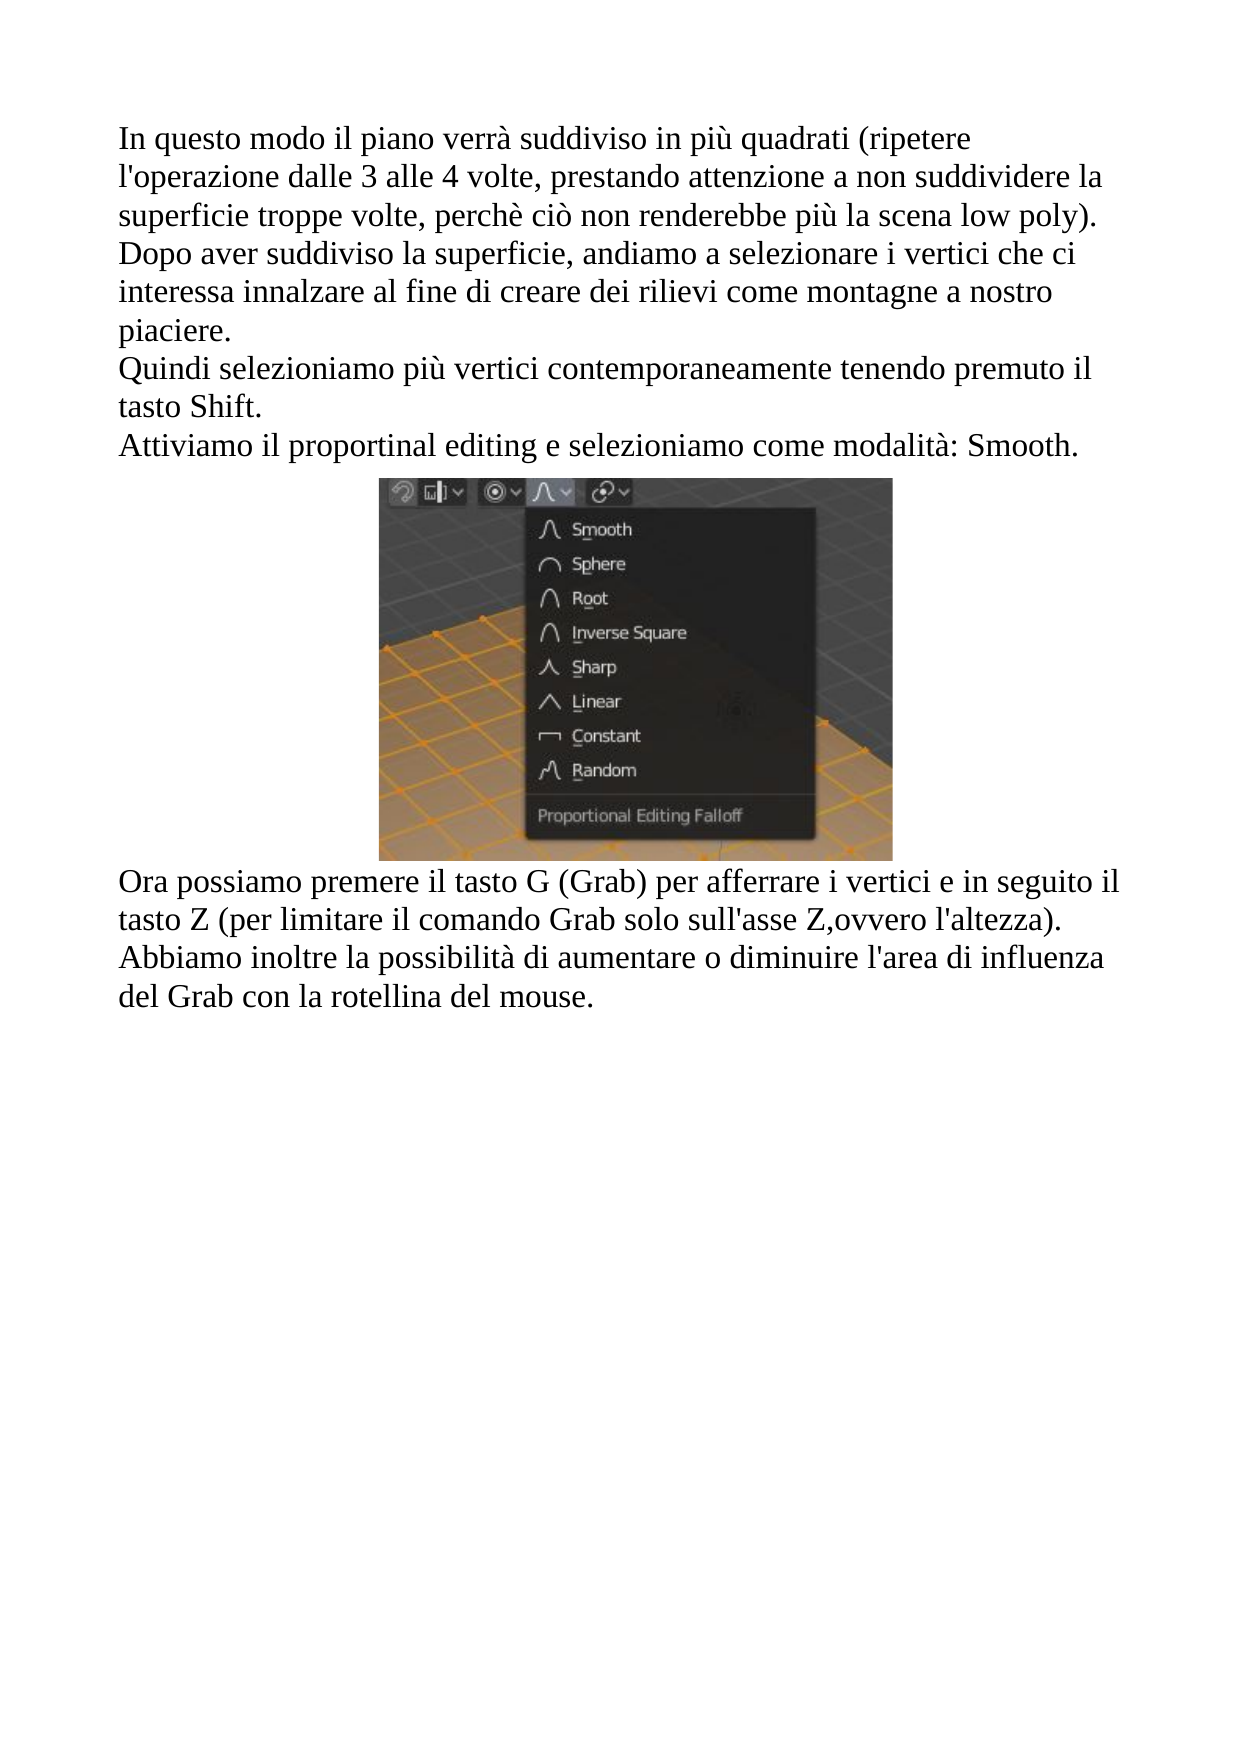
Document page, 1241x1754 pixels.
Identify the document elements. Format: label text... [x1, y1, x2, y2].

picture [378, 478, 893, 861]
text Abbiamo inoltre la possibilità di aumentare o diminuire l'area di influenza del Grab con la rotellina del mouse. [118, 938, 1122, 1014]
text Attiviamo il proportinal editing e selezioniamo come modalità: Smooth. [118, 425, 1122, 463]
text Ora possiamo premere il tasto G (Grab) per afferrare i vertici e in seguito il tasto Z (per limitare il comando Grab solo sull'asse Z,ovvero l'altezza). [118, 463, 1122, 938]
text Quindi selezioniamo più vertici contemporaneamente tenendo premuto il tasto Shift. [118, 348, 1122, 425]
text Dopo aver suddiviso la superficie, andiamo a selezionare i vertici che ci interessa innalzare al fine di creare dei rilievi come montagne a nostro piaciere. [118, 233, 1122, 348]
text In questo modo il piano verrà suddiviso in più quadrati (ripetere l'operazione dalle 3 alle 4 volte, prestando attenzione a non suddividere la superficie troppe volte, perchè ciò non renderebbe più la scena low poly). [118, 118, 1122, 233]
